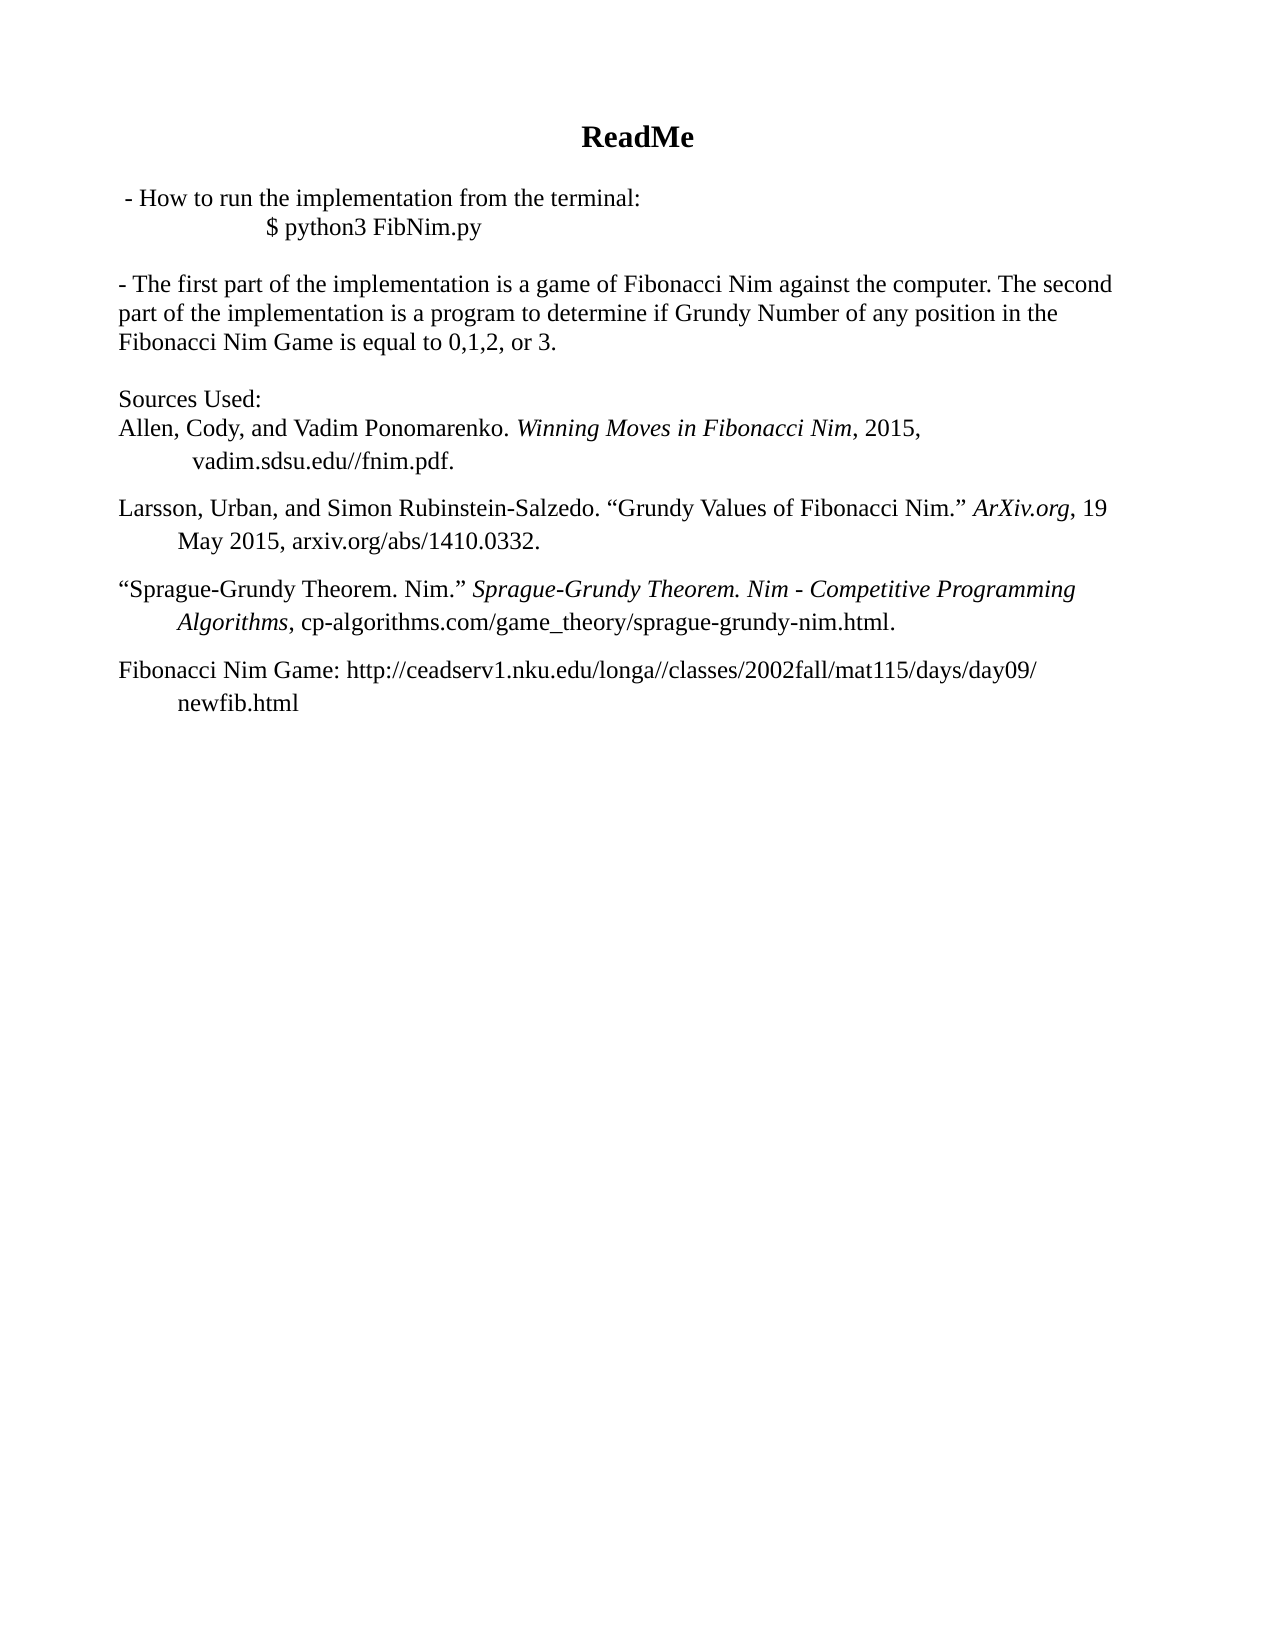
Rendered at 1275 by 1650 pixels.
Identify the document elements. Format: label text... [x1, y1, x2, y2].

text - The first part of the implementation is a game of Fibonacci Nim against the computer. The second part of the implementation is a program to determine if Grundy Number of any position in the Fibonacci Nim Game is equal to 0,1,2, or 3. [118, 269, 1157, 355]
text ReadMe [118, 118, 1157, 154]
text - How to run the implementation from the terminal: [118, 183, 1157, 212]
text Larsson, Urban, and Simon Rubinstein-Salzedo. “Grundy Values of Fibonacci Nim.” ArXiv.org, 19 May 2015, arxiv.org/abs/1410.0332. [118, 493, 1157, 555]
text $ python3 FibNim.py [118, 212, 1157, 240]
text Sources Used: [118, 384, 1157, 413]
text “Sprague-Grundy Theorem. Nim.” Sprague-Grundy Theorem. Nim - Competitive Programming Algorithms, cp-algorithms.com/game_theory/sprague-grundy-nim.html. [118, 574, 1157, 636]
text Allen, Cody, and Vadim Ponomarenko. Winning Moves in Fibonacci Nim, 2015, vadim.sdsu.edu//fnim.pdf. [118, 413, 1157, 474]
text Fibonacci Nim Game: http://ceadserv1.nku.edu/longa//classes/2002fall/mat115/days/day09/newfib.html [118, 655, 1157, 716]
